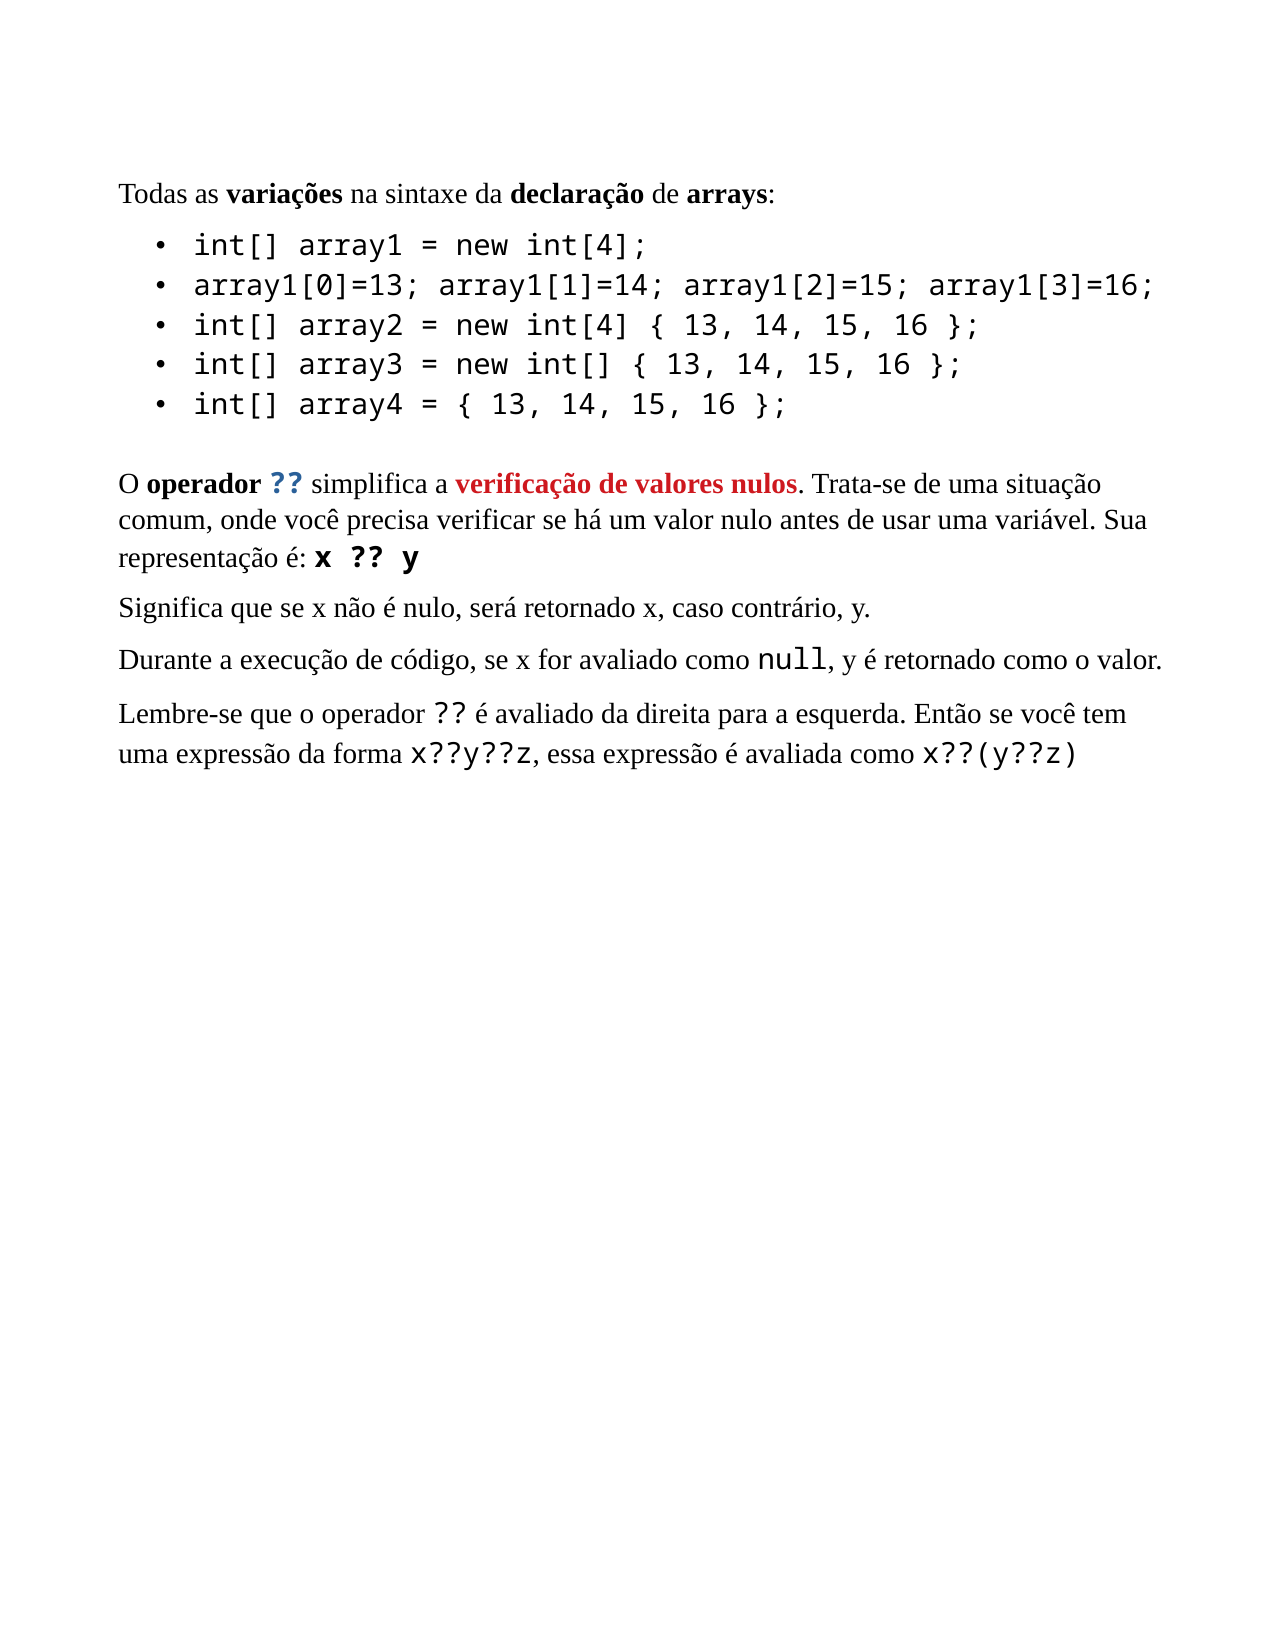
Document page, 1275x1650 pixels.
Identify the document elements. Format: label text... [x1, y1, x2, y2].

list int[] array3 = new int[] { 13, 14, 15, 16 }; [156, 343, 1157, 383]
text Todas as variações na sintaxe da declaração de arrays: [118, 176, 1157, 210]
text Significa que se x não é nulo, será retornado x, caso contrário, y. [118, 590, 1157, 624]
text Durante a execução de código, se x for avaliado como null, y é retornado como o valor. [118, 638, 1163, 678]
text Lembre-se que o operador ?? é avaliado da direita para a esquerda. Então se você tem uma expressão da forma x??y??z, essa expressão é avaliada como x??(y??z) [118, 692, 1174, 772]
list int[] array4 = { 13, 14, 15, 16 }; [156, 383, 1157, 423]
list int[] array2 = new int[4] { 13, 14, 15, 16 }; [156, 304, 1157, 343]
text O operador ?? simplifica a verificação de valores nulos. Trata-se de uma situação comum, onde você precisa verificar se há um valor nulo antes de usar uma variável. Sua representação é: x ?? y [118, 463, 1157, 576]
list array1[0]=13; array1[1]=14; array1[2]=15; array1[3]=16; [156, 264, 1157, 304]
list int[] array1 = new int[4]; [156, 224, 1157, 264]
